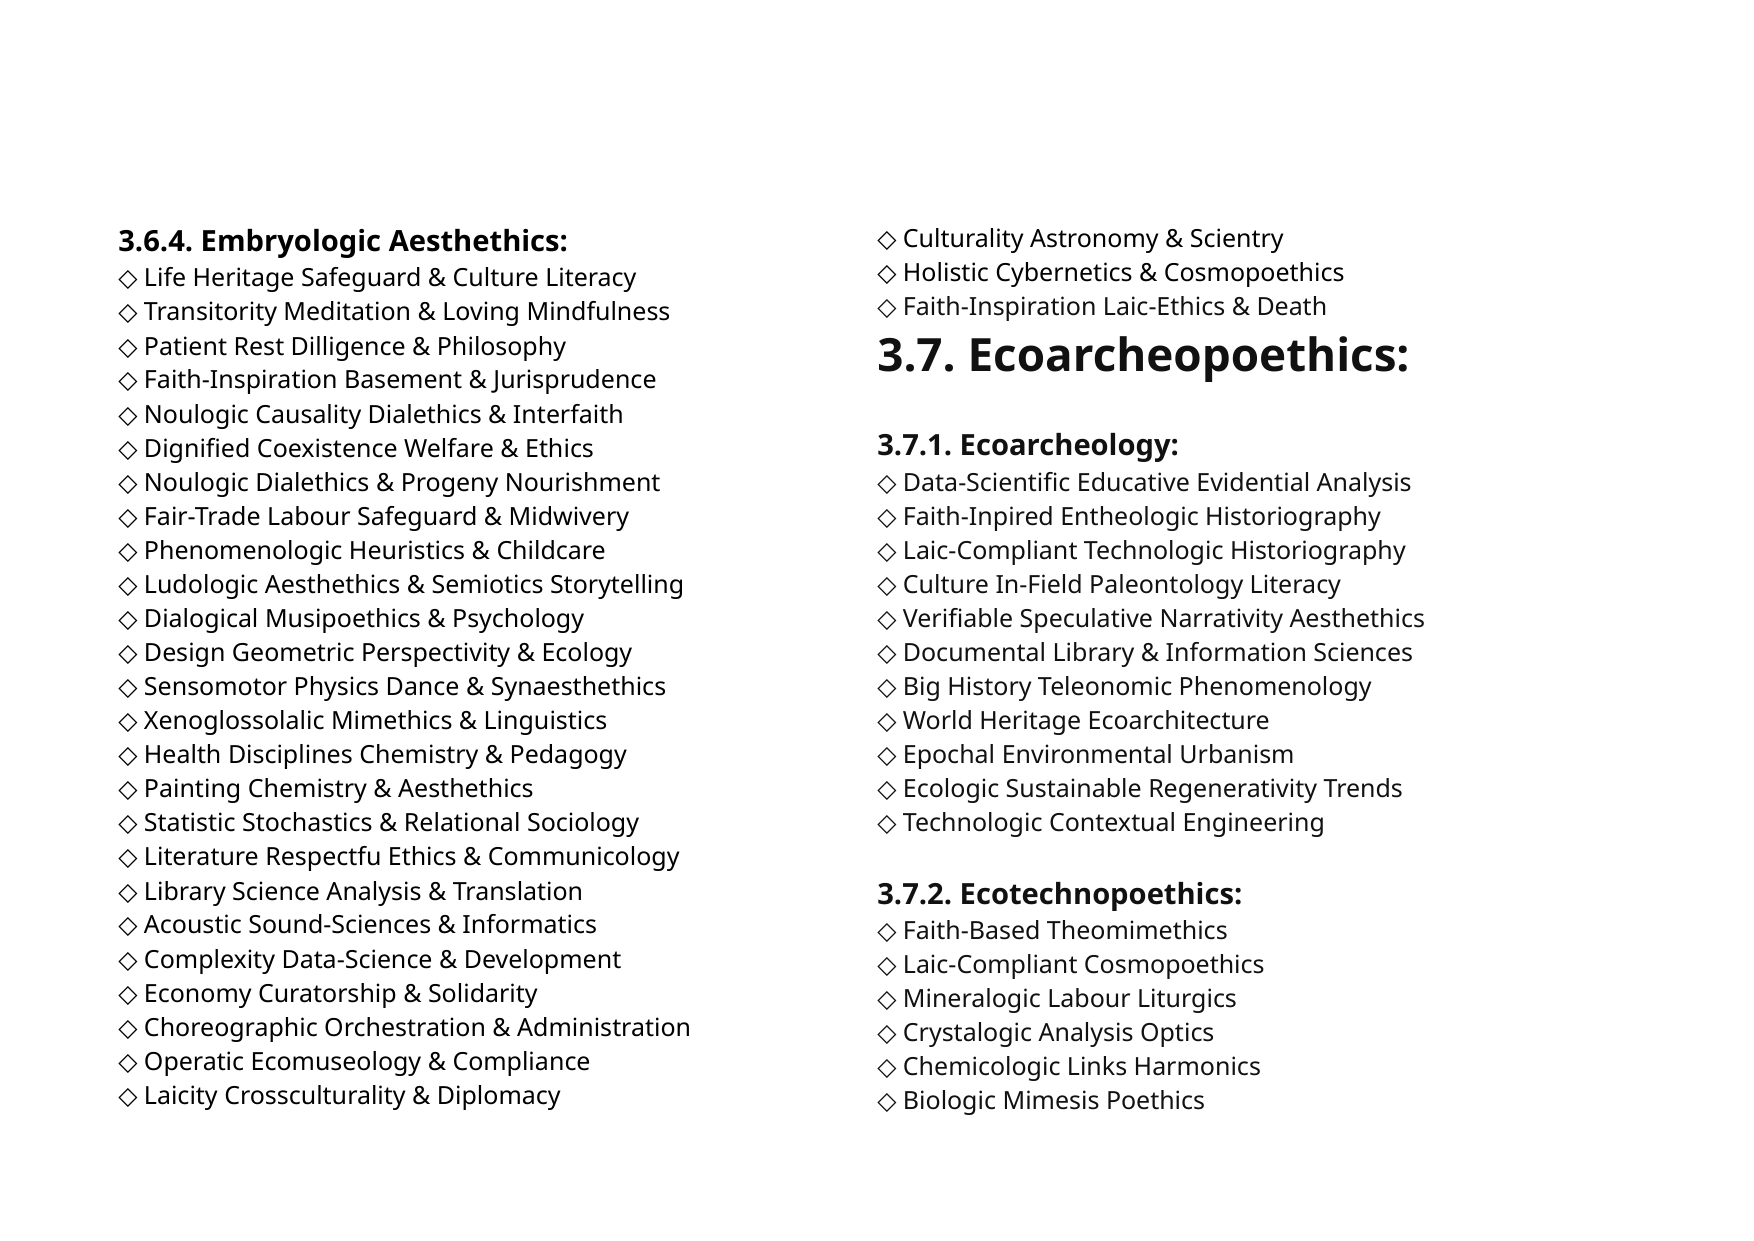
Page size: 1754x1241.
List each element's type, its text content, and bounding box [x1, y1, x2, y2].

text ◇ Painting Chemistry & Aesthethics [118, 771, 877, 805]
text ◇ Noulogic Causality Dialethics & Interfaith [118, 396, 877, 430]
text ◇ Literature Respectfu Ethics & Communicology [118, 839, 877, 873]
text ◇ Ludologic Aesthethics & Semiotics Storytelling [118, 567, 877, 601]
text ◇ Acoustic Sound-Sciences & Informatics [118, 907, 877, 941]
text ◇ Faith-Inspiration Basement & Jurisprudence [118, 362, 877, 396]
text 3.6.4. Embryologic Aesthethics: [118, 220, 877, 260]
text ◇ Design Geometric Perspectivity & Ecology [118, 635, 877, 669]
text ◇ Sensomotor Physics Dance & Synaesthethics [118, 669, 877, 703]
text ◇ Fair-Trade Labour Safeguard & Midwivery [118, 498, 877, 532]
text ◇ Choreographic Orchestration & Administration [118, 1009, 877, 1043]
text 3.7.1. Ecoarcheology: [877, 424, 1636, 464]
text ◇ Data-Scientific Educative Evidential Analysis [877, 464, 1636, 498]
text ◇ Big History Teleonomic Phenomenology [877, 669, 1636, 703]
text ◇ Statistic Stochastics & Relational Sociology [118, 805, 877, 839]
text ◇ Patient Rest Dilligence & Philosophy [118, 328, 877, 362]
text 3.7. Ecoarcheopoethics: [877, 322, 1636, 385]
text ◇ Operatic Ecomuseology & Compliance [118, 1043, 877, 1077]
text ◇ Complexity Data-Science & Development [118, 941, 877, 975]
text ◇ Life Heritage Safeguard & Culture Literacy [118, 260, 877, 294]
text ◇ Dialogical Musipoethics & Psychology [118, 601, 877, 635]
text ◇ Chemicologic Links Harmonics [877, 1049, 1636, 1083]
text ◇ Library Science Analysis & Translation [118, 873, 877, 907]
text 3.7.2. Ecotechnopoethics: [877, 873, 1636, 913]
text ◇ Dignified Coexistence Welfare & Ethics [118, 430, 877, 464]
text ◇ Crystalogic Analysis Optics [877, 1015, 1636, 1049]
text ◇ Documental Library & Information Sciences [877, 634, 1636, 669]
text ◇ Biologic Mimesis Poethics [877, 1083, 1636, 1117]
text ◇ Laic-Compliant Cosmopoethics [877, 947, 1636, 981]
text ◇ Culturality Astronomy & Scientry [877, 220, 1636, 254]
text ◇ Economy Curatorship & Solidarity [118, 975, 877, 1009]
text ◇ Faith-Inpired Entheologic Historiography [877, 498, 1636, 532]
text ◇ Xenoglossolalic Mimethics & Linguistics [118, 703, 877, 737]
text ◇ Transitority Meditation & Loving Mindfulness [118, 294, 877, 328]
text ◇ Verifiable Speculative Narrativity Aesthethics [877, 601, 1636, 634]
text ◇ Holistic Cybernetics & Cosmopoethics [877, 254, 1636, 288]
text ◇ Epochal Environmental Urbanism [877, 737, 1636, 771]
text ◇ Laicity Crossculturality & Diplomacy [118, 1077, 877, 1112]
text ◇ Culture In-Field Paleontology Literacy [877, 566, 1636, 601]
text ◇ Ecologic Sustainable Regenerativity Trends [877, 771, 1636, 805]
text ◇ Laic-Compliant Technologic Historiography [877, 532, 1636, 566]
text ◇ Technologic Contextual Engineering [877, 805, 1636, 839]
text ◇ World Heritage Ecoarchitecture [877, 703, 1636, 737]
text ◇ Faith-Inspiration Laic-Ethics & Death [877, 288, 1636, 322]
text ◇ Faith-Based Theomimethics [877, 913, 1636, 947]
text ◇ Noulogic Dialethics & Progeny Nourishment [118, 464, 877, 498]
text ◇ Mineralogic Labour Liturgics [877, 981, 1636, 1015]
text ◇ Phenomenologic Heuristics & Childcare [118, 532, 877, 567]
text ◇ Health Disciplines Chemistry & Pedagogy [118, 737, 877, 771]
